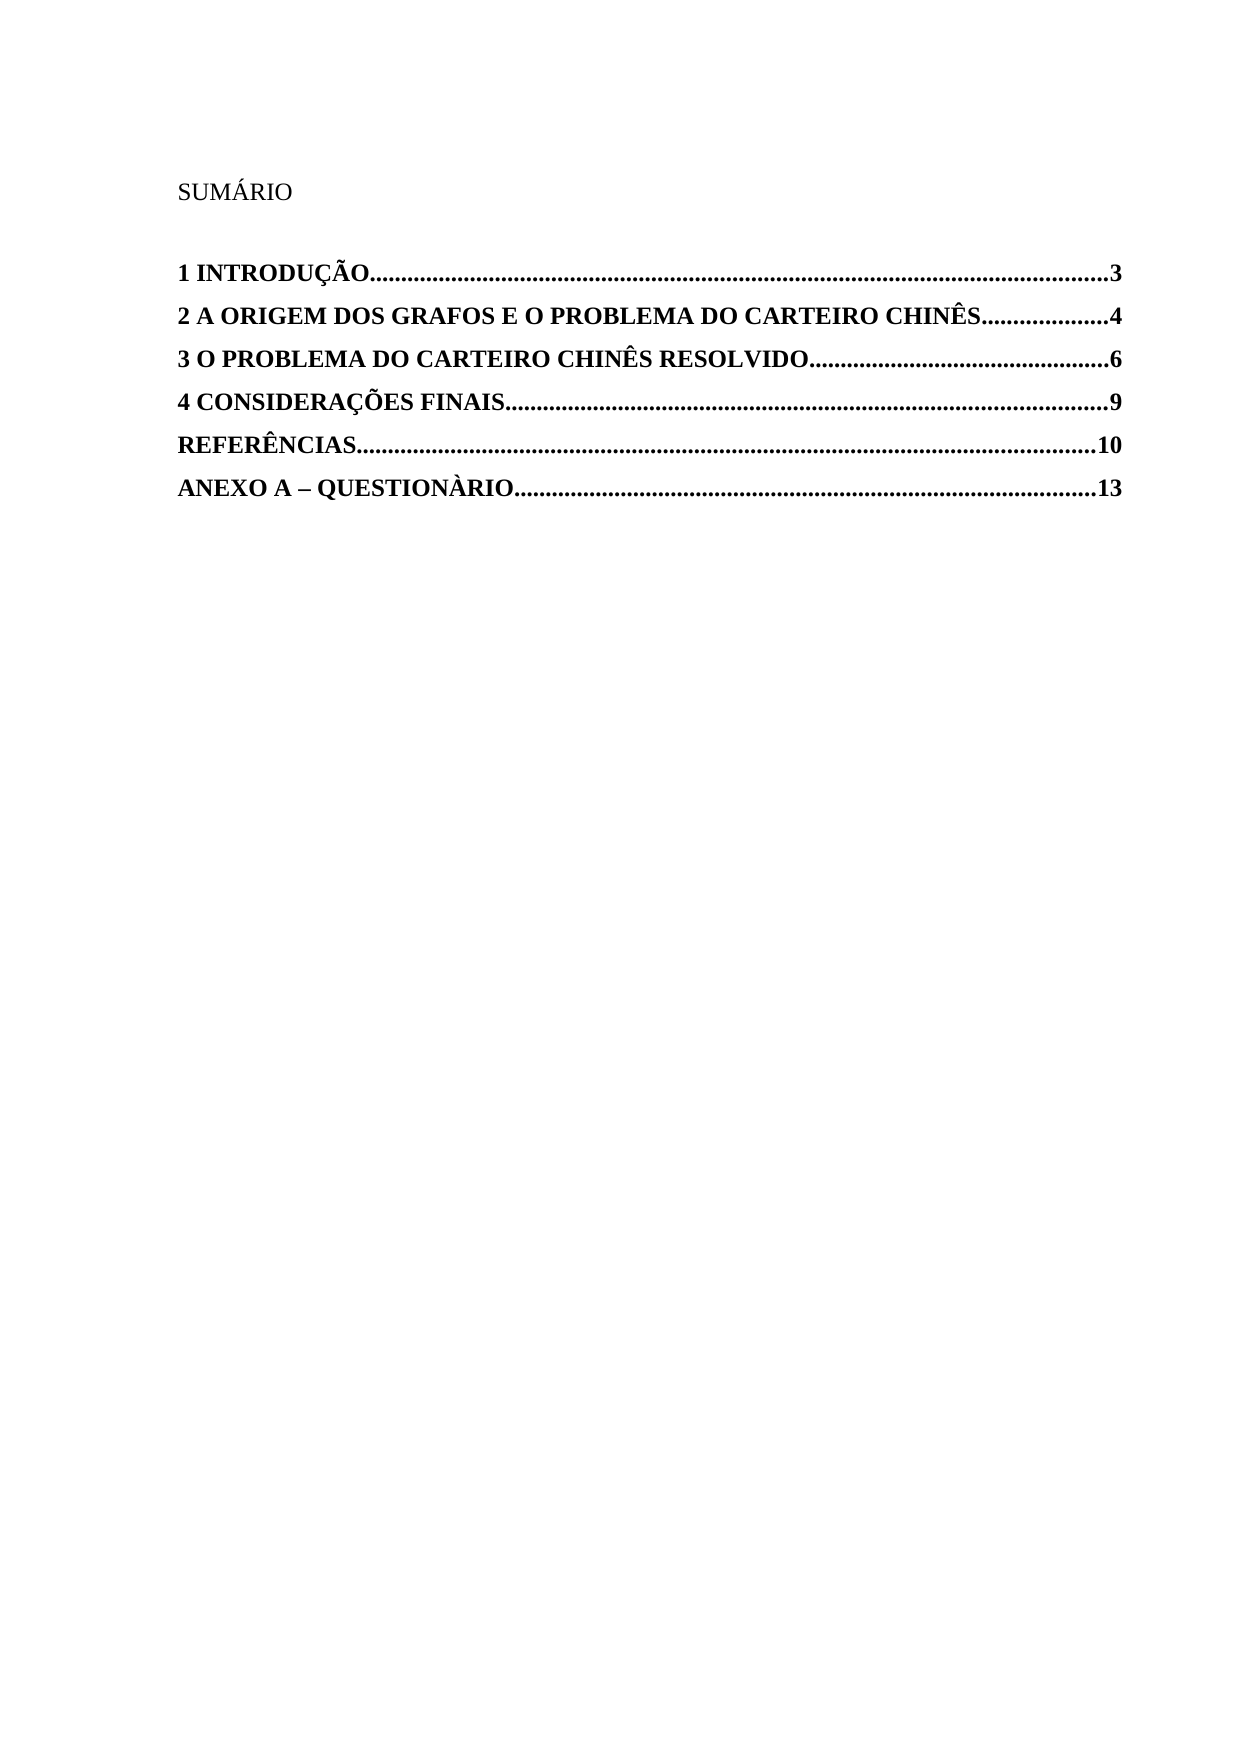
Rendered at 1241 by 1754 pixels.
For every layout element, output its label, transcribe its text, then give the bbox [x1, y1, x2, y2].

text 3 O PROBLEMA DO CARTEIRO CHINÊS RESOLVIDO 6 [177, 344, 1122, 373]
text 2 A Origem dos GRAFOS E O PROBLEMA DO CARTEIRO CHINÊS 4 [177, 301, 1122, 330]
text REFERÊNCIAS 10 [177, 430, 1122, 459]
text 4 CONSIDERAÇÕES FINAIS 9 [177, 387, 1122, 416]
text ANEXO A – QUESTIONÀRIO 13 [177, 473, 1122, 502]
text SUMÁRIO [177, 177, 1122, 206]
text 1 INTRODUÇÃO 3 [177, 258, 1122, 287]
